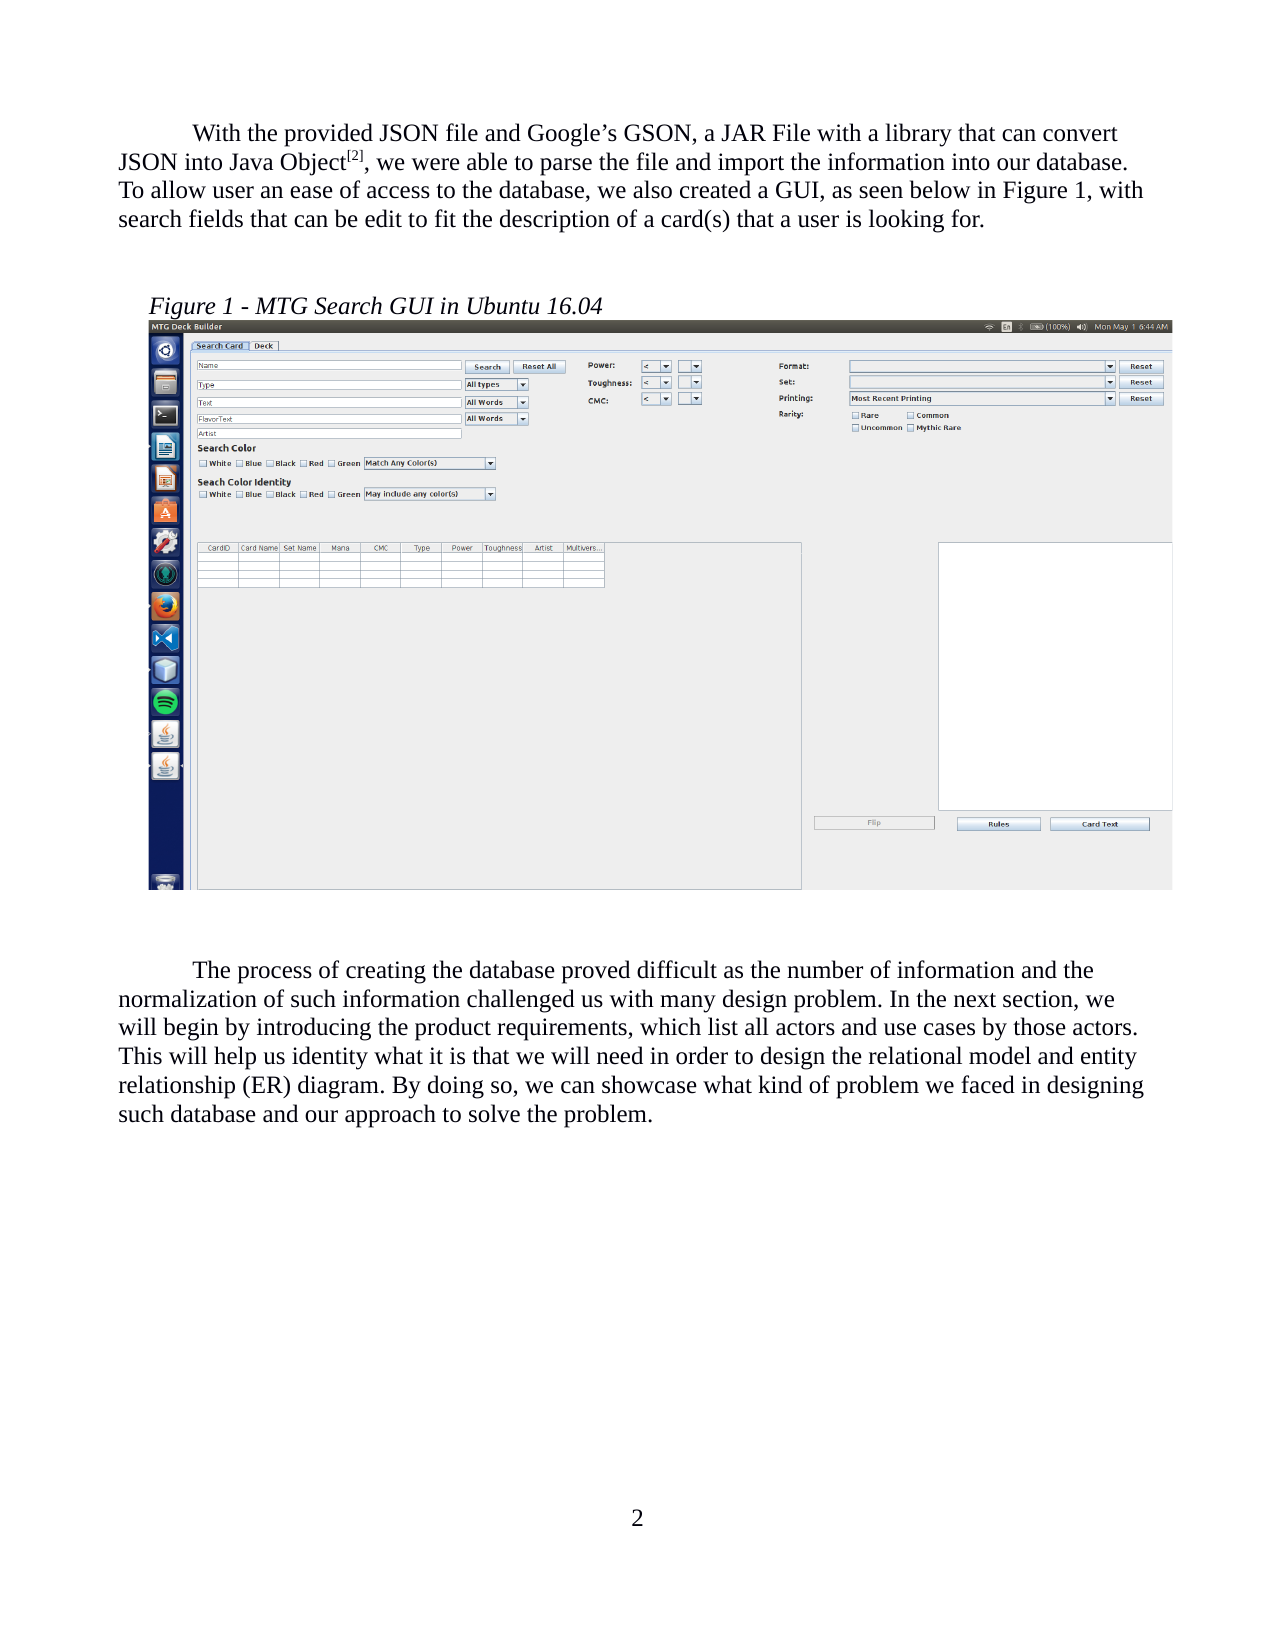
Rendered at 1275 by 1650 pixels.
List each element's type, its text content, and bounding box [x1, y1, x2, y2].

text The process of creating the database proved difficult as the number of information and the normalization of such information challenged us with many design problem. In the next section, we will begin by introducing the product requirements, which list all actors and use cases by those actors. This will help us identity what it is that we will need in order to design the relational model and entity relationship (ER) diagram. By doing so, we can showcase what kind of problem we faced in designing such database and our approach to solve the problem. [118, 955, 1157, 1127]
picture [148, 320, 1173, 890]
text Figure 1 - MTG Search GUI in Ubuntu 16.04 [148, 291, 1158, 320]
text With the provided JSON file and Google’s GSON, a JAR File with a library that can convert JSON into Java Object[2], we were able to parse the file and import the information into our database. To allow user an ease of access to the database, we also created a GUI, as seen below in Figure 1, with search fields that can be edit to fit the description of a card(s) that a user is looking for. [118, 118, 1157, 233]
